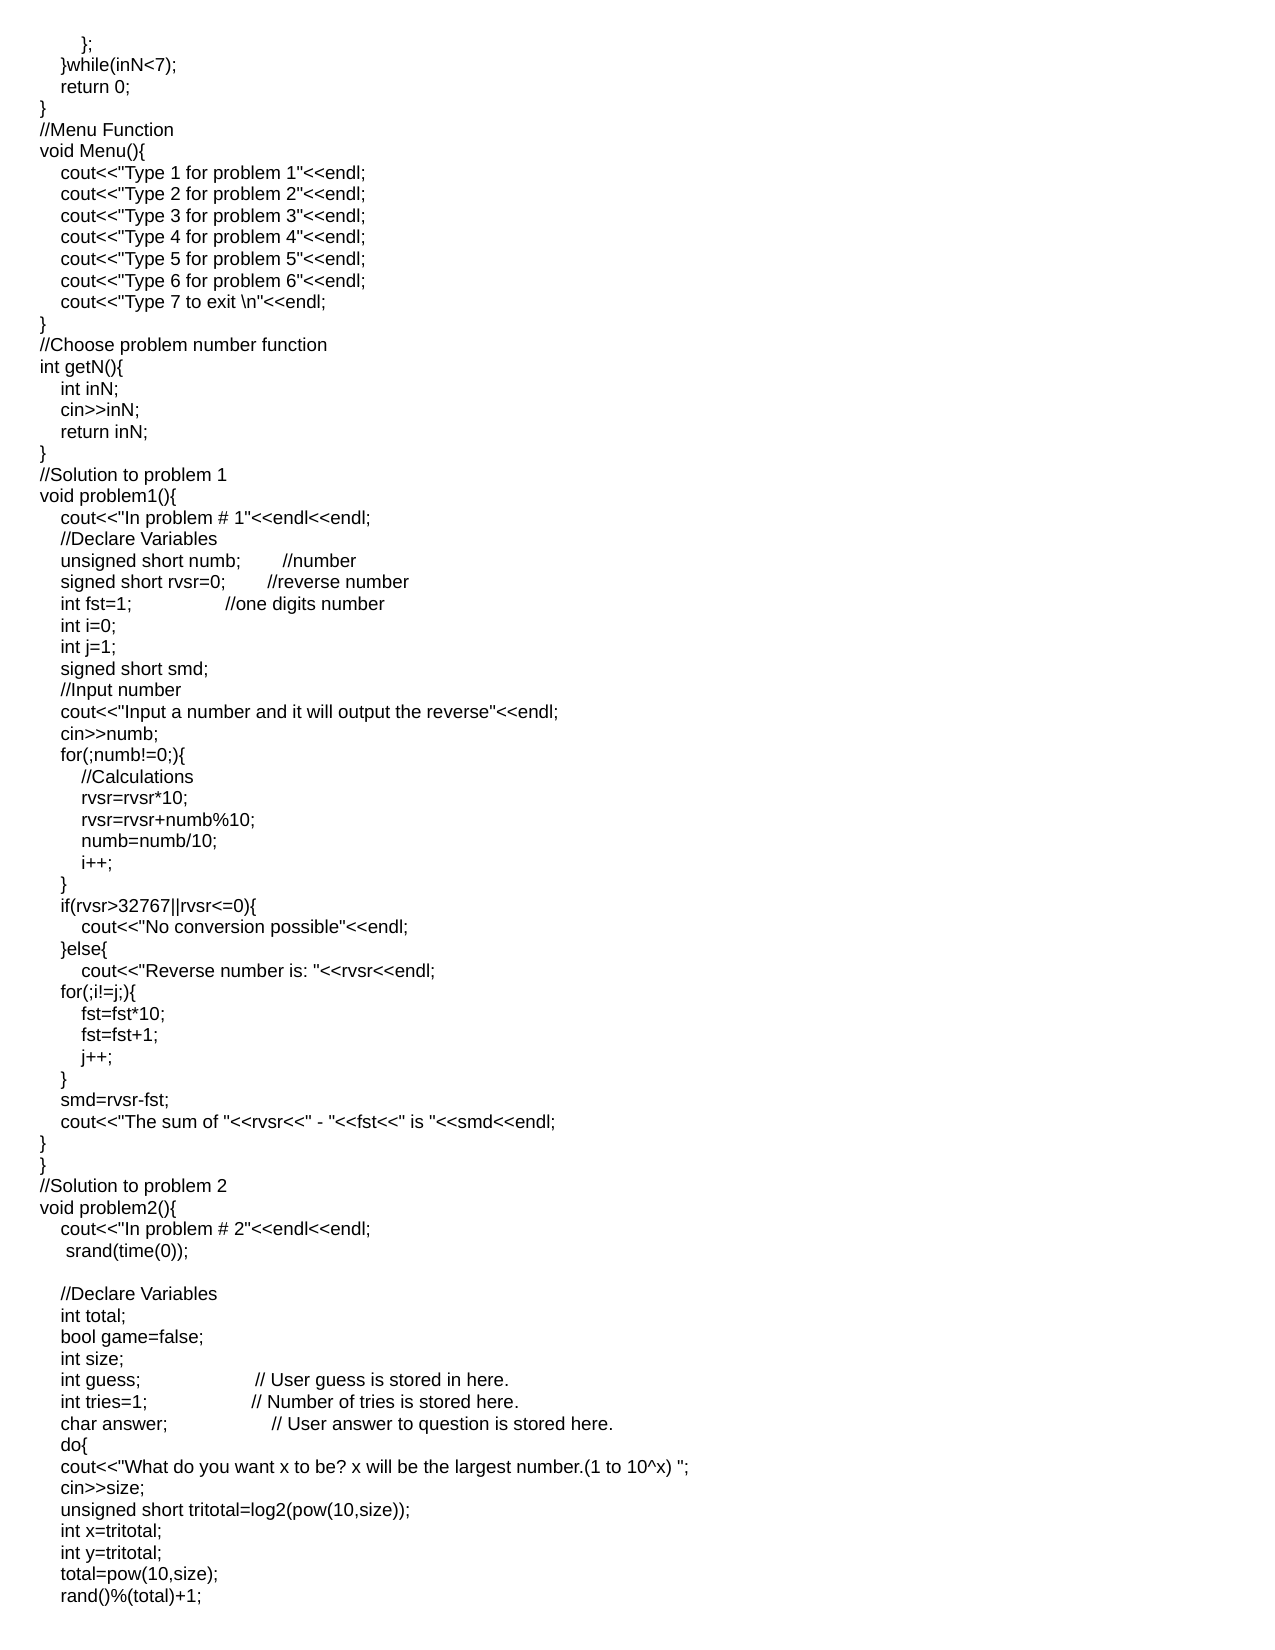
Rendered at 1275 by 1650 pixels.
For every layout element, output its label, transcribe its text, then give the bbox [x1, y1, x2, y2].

text signed short smd; [39, 658, 1156, 679]
text for(;i!=j;){ [39, 981, 1156, 1003]
text void problem2(){ [39, 1197, 1156, 1218]
text return 0; [39, 75, 1156, 97]
text } [39, 1153, 1156, 1175]
text bool game=false; [39, 1326, 1156, 1348]
text cout<<"Type 3 for problem 3"<<endl; [39, 205, 1156, 226]
text cout<<"In problem # 2"<<endl<<endl; [39, 1218, 1156, 1240]
text cout<<"Type 2 for problem 2"<<endl; [39, 183, 1156, 205]
text void Menu(){ [39, 140, 1156, 162]
text if(rvsr>32767||rvsr<=0){ [39, 895, 1156, 916]
text void problem1(){ [39, 485, 1156, 507]
text //Declare Variables [39, 528, 1156, 550]
text int total; [39, 1304, 1156, 1326]
text int guess; // User guess is stored in here. [39, 1369, 1156, 1391]
text } [39, 1132, 1156, 1153]
text }else{ [39, 938, 1156, 959]
text int inN; [39, 377, 1156, 399]
text for(;numb!=0;){ [39, 744, 1156, 765]
text i++; [39, 852, 1156, 873]
text cout<<"No conversion possible"<<endl; [39, 916, 1156, 938]
text rand()%(total)+1; [39, 1585, 1156, 1606]
text do{ [39, 1434, 1156, 1455]
text //Choose problem number function [39, 334, 1156, 356]
text }; [39, 32, 1156, 54]
text } [39, 873, 1156, 895]
text //Declare Variables [39, 1283, 1156, 1304]
text rvsr=rvsr+numb%10; [39, 808, 1156, 830]
text unsigned short tritotal=log2(pow(10,size)); [39, 1498, 1156, 1520]
text } [39, 442, 1156, 463]
text total=pow(10,size); [39, 1563, 1156, 1585]
text } [39, 313, 1156, 334]
text fst=fst*10; [39, 1003, 1156, 1024]
text cin>>inN; [39, 399, 1156, 420]
text cout<<"Reverse number is: "<<rvsr<<endl; [39, 959, 1156, 981]
text int j=1; [39, 636, 1156, 658]
text cout<<"Type 6 for problem 6"<<endl; [39, 269, 1156, 291]
text fst=fst+1; [39, 1024, 1156, 1046]
text numb=numb/10; [39, 830, 1156, 852]
text cout<<"In problem # 1"<<endl<<endl; [39, 507, 1156, 528]
text int i=0; [39, 614, 1156, 636]
text cin>>numb; [39, 722, 1156, 744]
text int size; [39, 1348, 1156, 1369]
text cout<<"Input a number and it will output the reverse"<<endl; [39, 701, 1156, 722]
text //Menu Function [39, 118, 1156, 140]
text //Solution to problem 1 [39, 463, 1156, 485]
text //Calculations [39, 765, 1156, 787]
text char answer; // User answer to question is stored here. [39, 1412, 1156, 1434]
text int x=tritotal; [39, 1520, 1156, 1542]
text }while(inN<7); [39, 54, 1156, 75]
text } [39, 1067, 1156, 1089]
text srand(time(0)); [39, 1240, 1156, 1261]
text int fst=1; //one digits number [39, 593, 1156, 614]
text } [39, 97, 1156, 118]
text j++; [39, 1046, 1156, 1067]
text unsigned short numb; //number [39, 550, 1156, 571]
text return inN; [39, 420, 1156, 442]
text cout<<"The sum of "<<rvsr<<" - "<<fst<<" is "<<smd<<endl; [39, 1110, 1156, 1132]
text cout<<"Type 4 for problem 4"<<endl; [39, 226, 1156, 248]
text cout<<"Type 5 for problem 5"<<endl; [39, 248, 1156, 269]
text cin>>size; [39, 1477, 1156, 1498]
text cout<<"What do you want x to be? x will be the largest number.(1 to 10^x) "; [39, 1455, 1156, 1477]
text //Solution to problem 2 [39, 1175, 1156, 1197]
text int getN(){ [39, 356, 1156, 377]
text smd=rvsr-fst; [39, 1089, 1156, 1110]
text cout<<"Type 7 to exit \n"<<endl; [39, 291, 1156, 313]
text cout<<"Type 1 for problem 1"<<endl; [39, 162, 1156, 183]
text signed short rvsr=0; //reverse number [39, 571, 1156, 593]
text rvsr=rvsr*10; [39, 787, 1156, 808]
text int tries=1; // Number of tries is stored here. [39, 1391, 1156, 1412]
text int y=tritotal; [39, 1542, 1156, 1563]
text //Input number [39, 679, 1156, 701]
